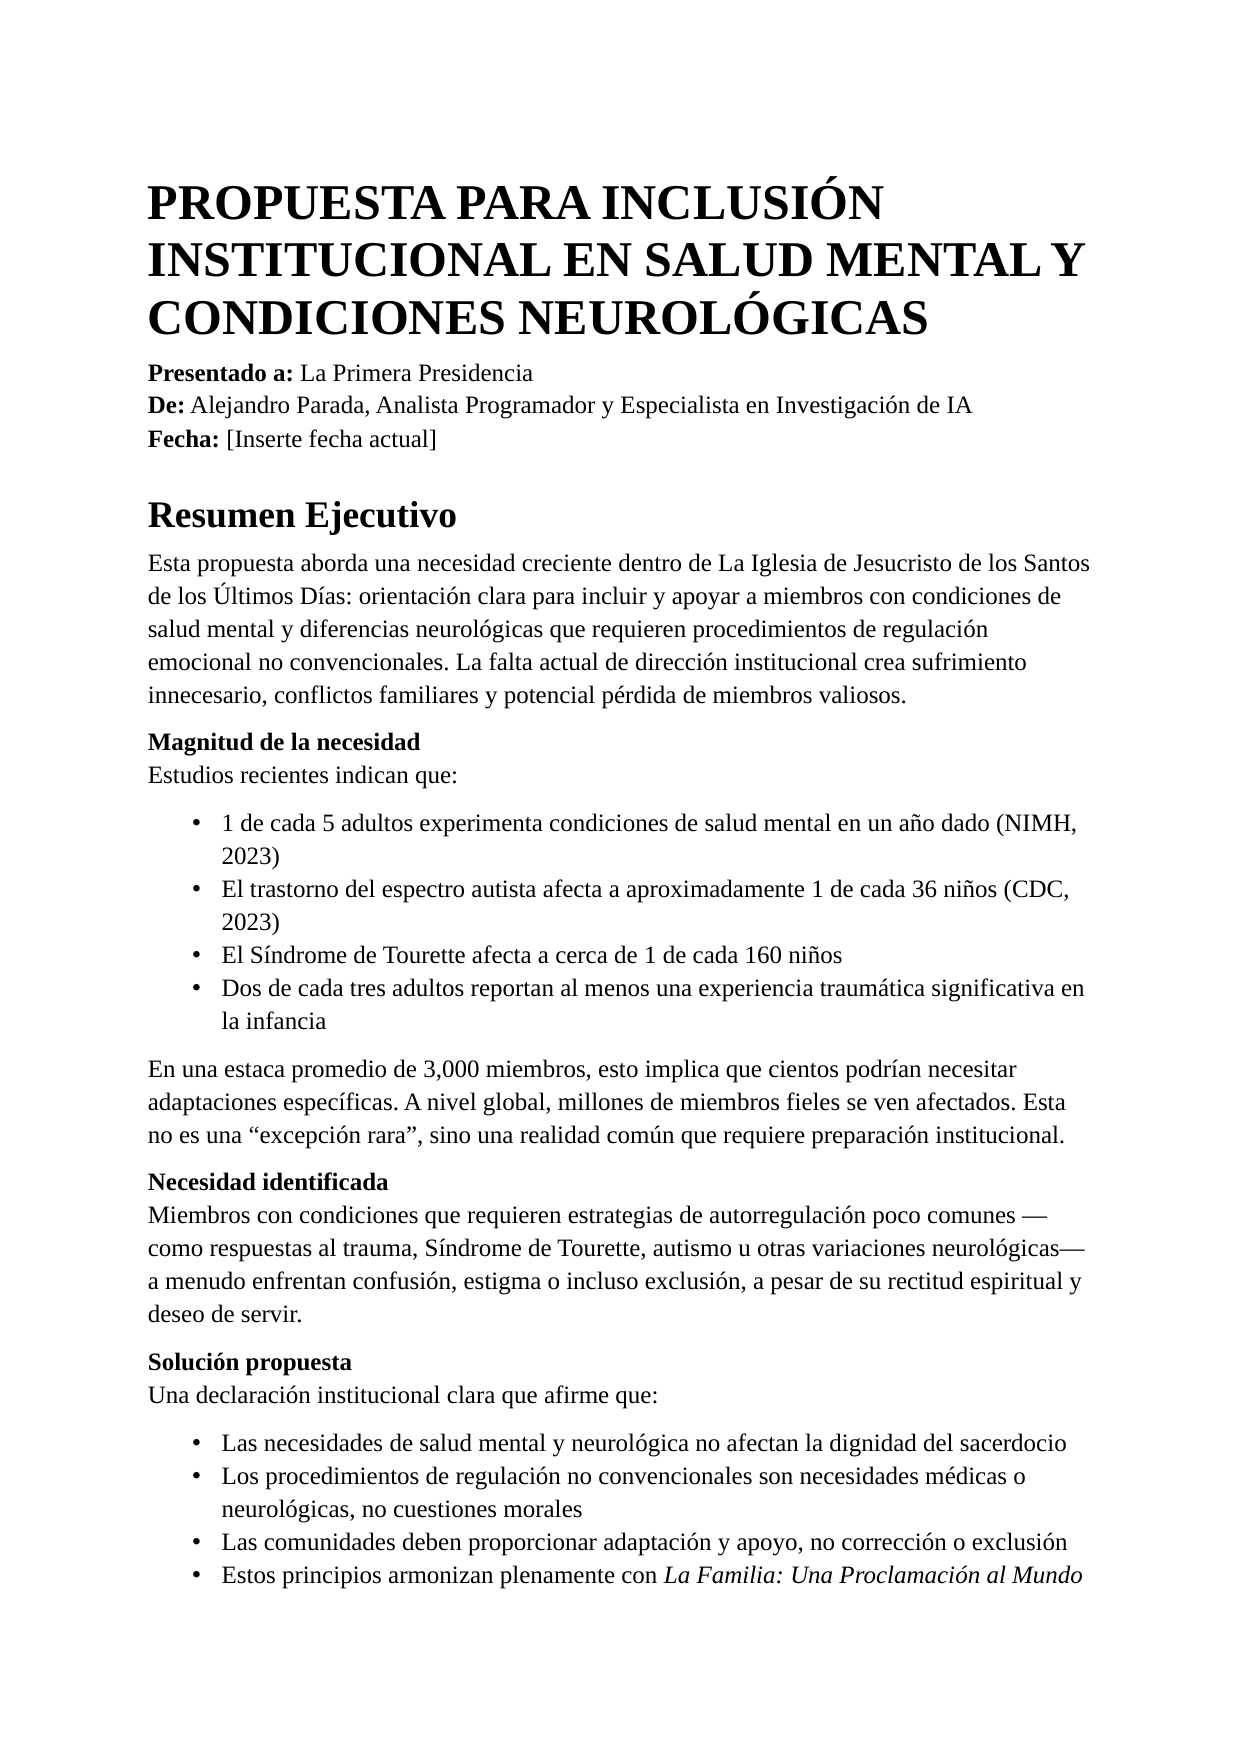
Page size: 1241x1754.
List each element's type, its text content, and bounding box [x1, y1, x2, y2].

text Solución propuesta Una declaración institucional clara que afirme que: [148, 1347, 1093, 1409]
text Necesidad identificada Miembros con condiciones que requieren estrategias de autorregulación poco comunes —como respuestas al trauma, Síndrome de Tourette, autismo u otras variaciones neurológicas— a menudo enfrentan confusión, estigma o incluso exclusión, a pesar de su rectitud espiritual y deseo de servir. [148, 1167, 1093, 1328]
list El trastorno del espectro autista afecta a aproximadamente 1 de cada 36 niños (CDC, 2023) [192, 874, 1093, 936]
text Presentado a: La Primera Presidencia De: Alejandro Parada, Analista Programador y Especialista en Investigación de IA Fecha: [Inserte fecha actual] [148, 358, 1093, 452]
list 1 de cada 5 adultos experimenta condiciones de salud mental en un año dado (NIMH, 2023) [192, 808, 1093, 870]
text En una estaca promedio de 3,000 miembros, esto implica que cientos podrían necesitar adaptaciones específicas. A nivel global, millones de miembros fieles se ven afectados. Esta no es una “excepción rara”, sino una realidad común que requiere preparación institucional. [148, 1054, 1093, 1148]
list Estos principios armonizan plenamente con La Familia: Una Proclamación al Mundo [192, 1560, 1093, 1588]
subtitle Resumen Ejecutivo [148, 492, 1093, 535]
list Las necesidades de salud mental y neurológica no afectan la dignidad del sacerdocio [192, 1428, 1093, 1456]
list Dos de cada tres adultos reportan al menos una experiencia traumática significativa en la infancia [192, 973, 1093, 1035]
subtitle PROPUESTA PARA INCLUSIÓN INSTITUCIONAL EN SALUD MENTAL Y CONDICIONES NEUROLÓGICAS [148, 173, 1093, 345]
text Magnitud de la necesidad Estudios recientes indican que: [148, 727, 1093, 789]
text Esta propuesta aborda una necesidad creciente dentro de La Iglesia de Jesucristo de los Santos de los Últimos Días: orientación clara para incluir y apoyar a miembros con condiciones de salud mental y diferencias neurológicas que requieren procedimientos de regulación emocional no convencionales. La falta actual de dirección institucional crea sufrimiento innecesario, conflictos familiares y potencial pérdida de miembros valiosos. [148, 548, 1093, 708]
list El Síndrome de Tourette afecta a cerca de 1 de cada 160 niños [192, 940, 1093, 969]
list Las comunidades deben proporcionar adaptación y apoyo, no corrección o exclusión [192, 1527, 1093, 1556]
list Los procedimientos de regulación no convencionales son necesidades médicas o neurológicas, no cuestiones morales [192, 1461, 1093, 1522]
